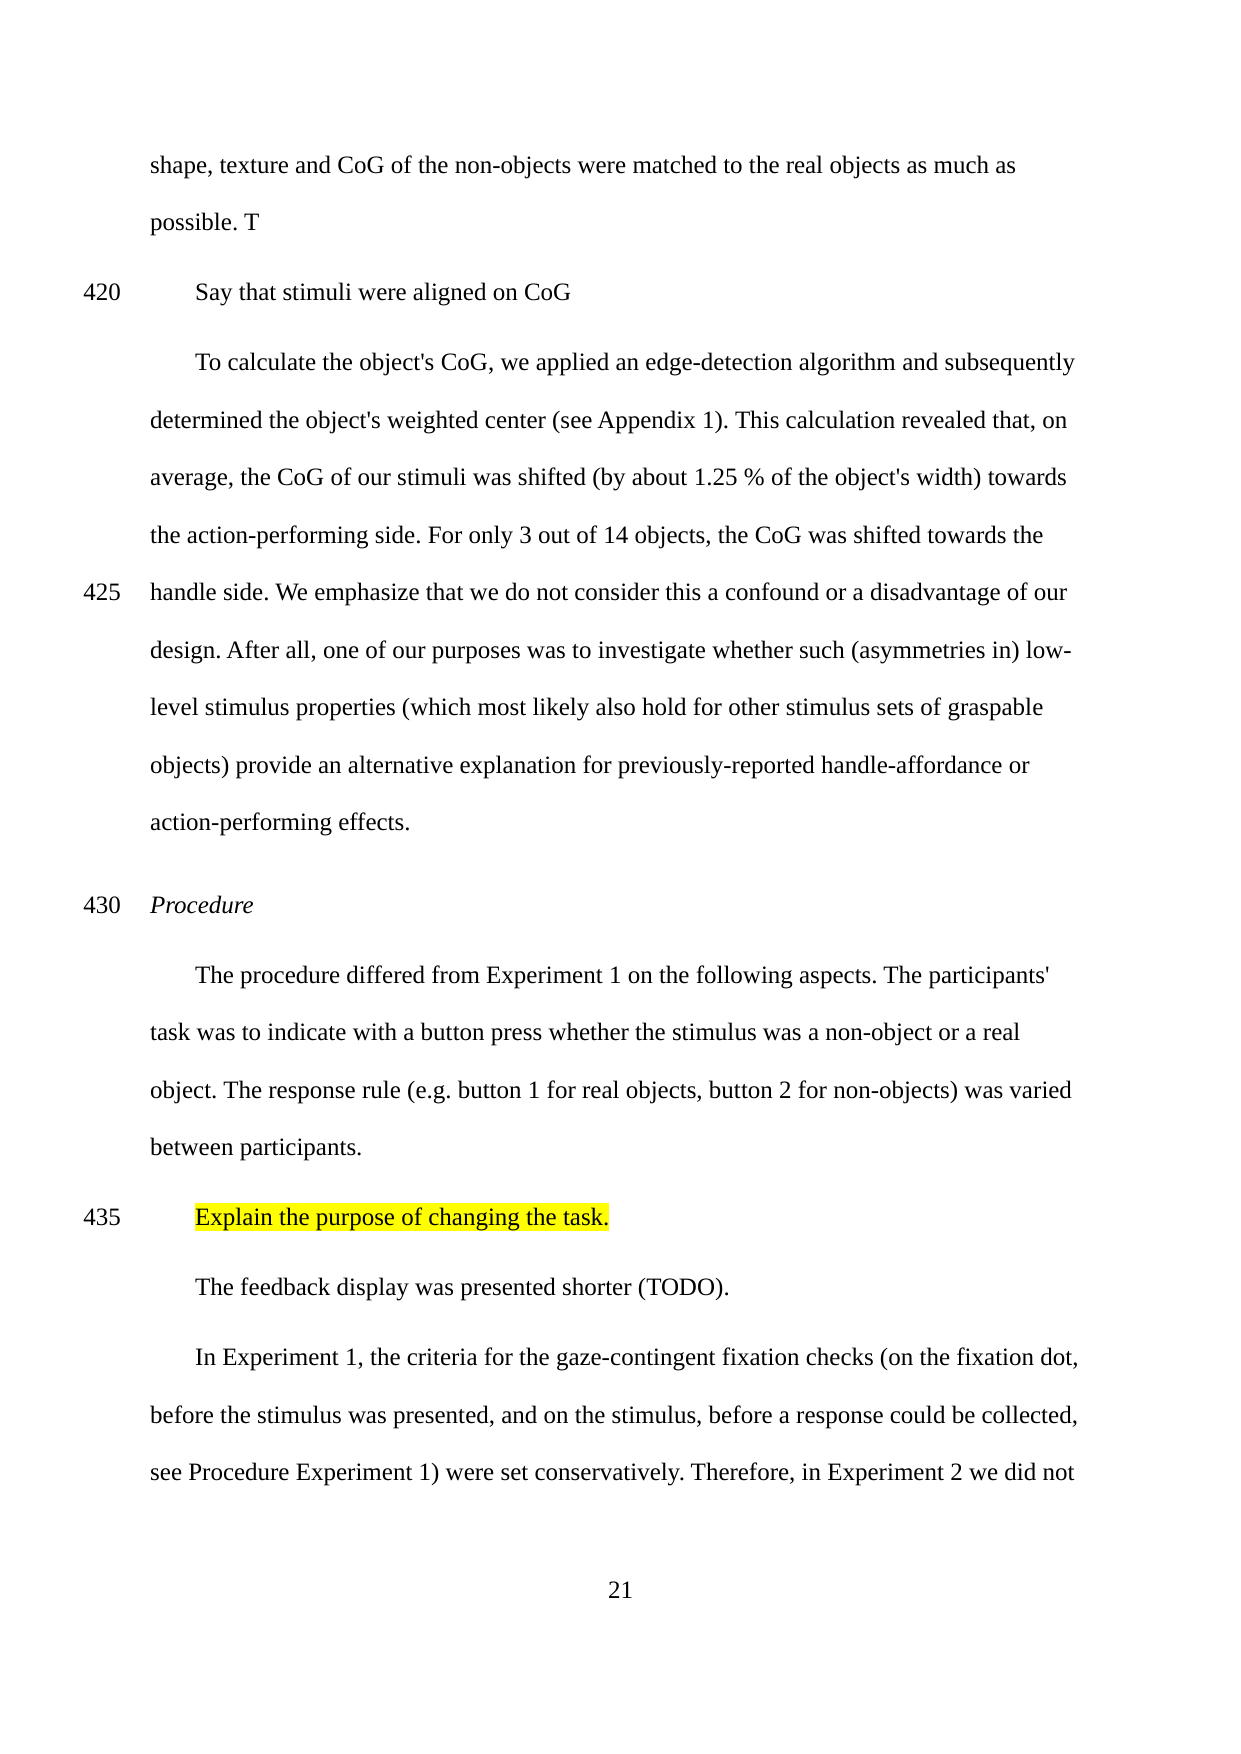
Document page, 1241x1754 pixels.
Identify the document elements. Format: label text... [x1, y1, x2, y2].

subtitle Procedure [150, 890, 1091, 919]
text Explain the purpose of changing the task. [150, 1202, 1091, 1231]
text shape, texture and CoG of the non-objects were matched to the real objects as much as possible. T [150, 150, 1091, 236]
text To calculate the object's CoG, we applied an edge-detection algorithm and subsequently determined the object's weighted center (see Appendix 1). This calculation revealed that, on average, the CoG of our stimuli was shifted (by about 1.25 % of the object's width) towards the action-performing side. For only 3 out of 14 objects, the CoG was shifted towards the handle side. We emphasize that we do not consider this a confound or a disadvantage of our design. After all, one of our purposes was to investigate whether such (asymmetries in) low-level stimulus properties (which most likely also hold for other stimulus sets of graspable objects) provide an alternative explanation for previously-reported handle-affordance or action-performing effects. [150, 347, 1091, 836]
text In Experiment 1, the criteria for the gaze-contingent fixation checks (on the fixation dot, before the stimulus was presented, and on the stimulus, before a response could be collected, see Procedure Experiment 1) were set conservatively. Therefore, in Experiment 2 we did not [150, 1342, 1091, 1486]
text The procedure differed from Experiment 1 on the following aspects. The participants' task was to indicate with a button press whether the stimulus was a non-object or a real object. The response rule (e.g. button 1 for real objects, button 2 for non-objects) was varied between participants. [150, 960, 1091, 1161]
text The feedback display was presented shorter (TODO). [150, 1272, 1091, 1301]
text Say that stimuli were aligned on CoG [150, 277, 1091, 306]
